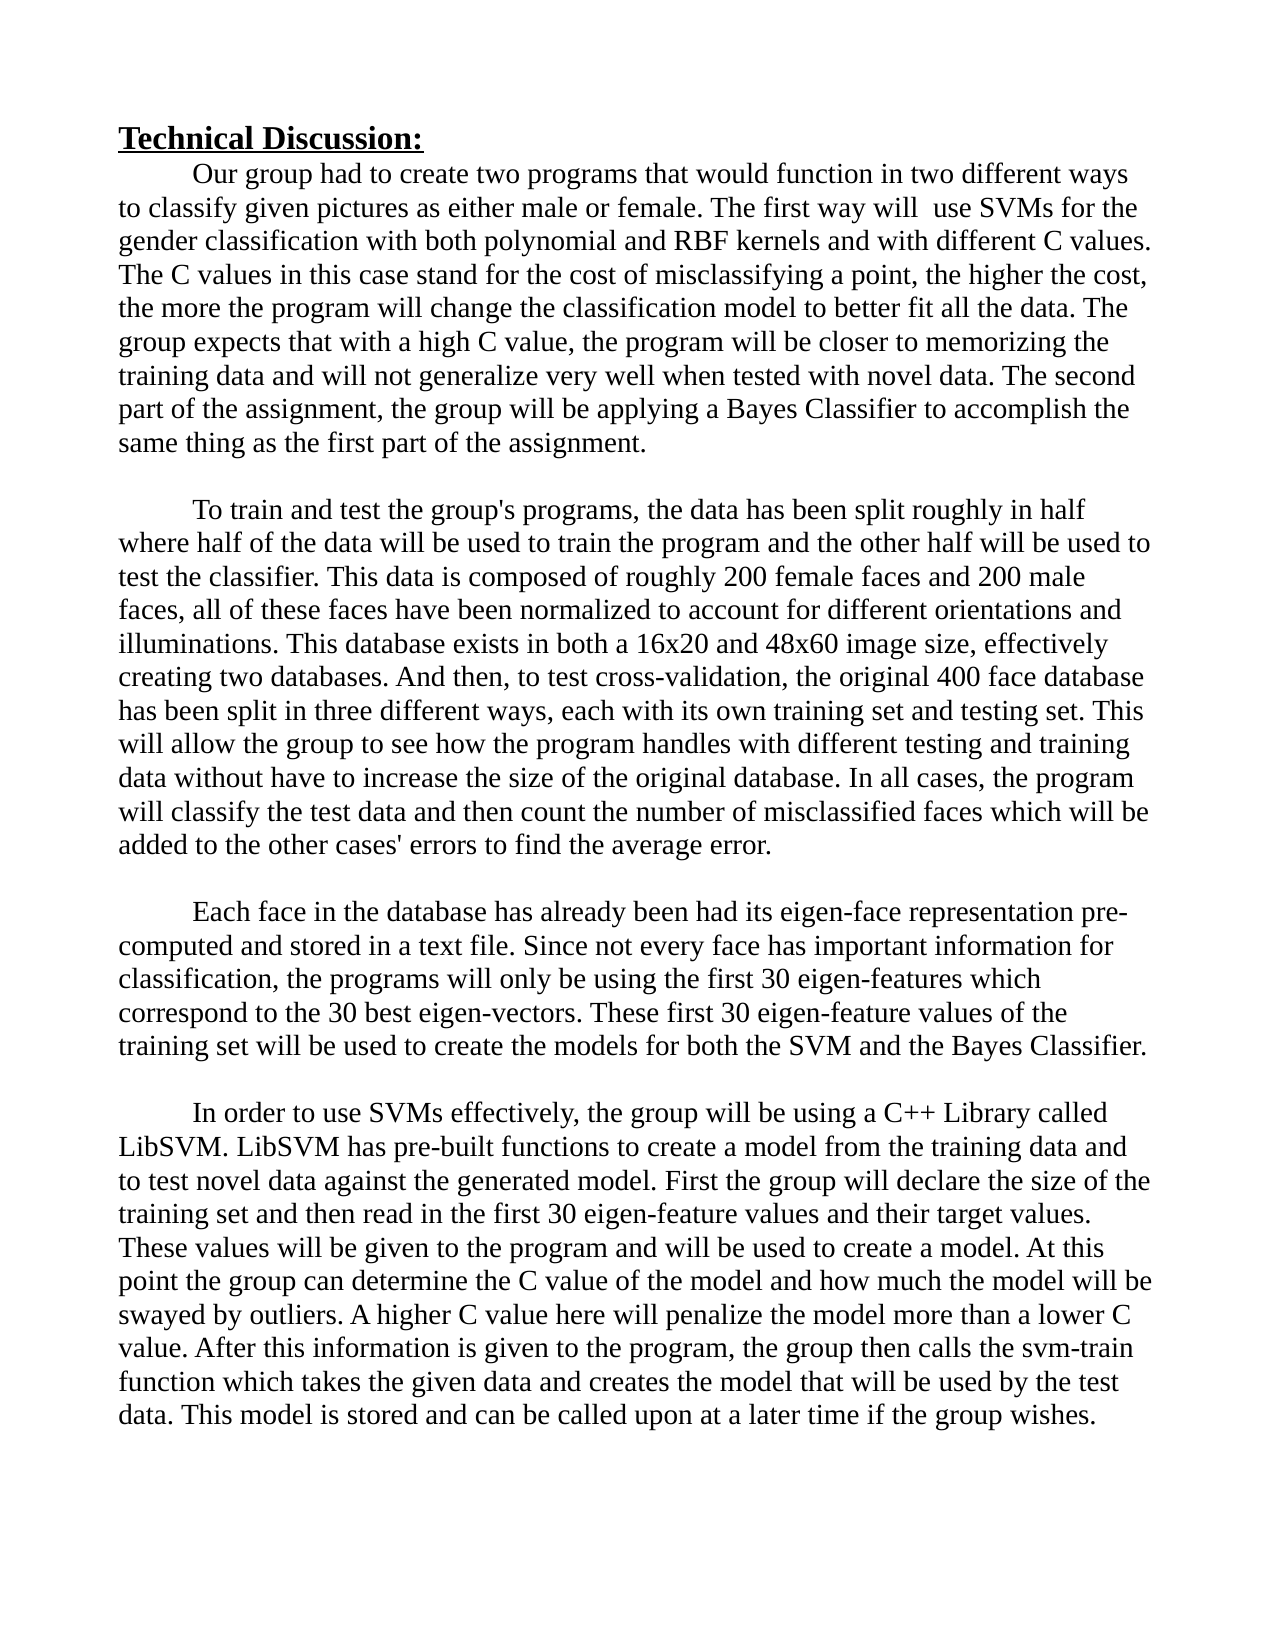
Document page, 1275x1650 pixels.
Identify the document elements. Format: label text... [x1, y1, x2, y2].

text Our group had to create two programs that would function in two different ways to classify given pictures as either male or female. The first way will use SVMs for the gender classification with both polynomial and RBF kernels and with different C values. The C values in this case stand for the cost of misclassifying a point, the higher the cost, the more the program will change the classification model to better fit all the data. The group expects that with a high C value, the program will be closer to memorizing the training data and will not generalize very well when tested with novel data. The second part of the assignment, the group will be applying a Bayes Classifier to accomplish the same thing as the first part of the assignment. [118, 156, 1157, 458]
text Technical Discussion: [118, 118, 1157, 156]
text To train and test the group's programs, the data has been split roughly in half where half of the data will be used to train the program and the other half will be used to test the classifier. This data is composed of roughly 200 female faces and 200 male faces, all of these faces have been normalized to account for different orientations and illuminations. This database exists in both a 16x20 and 48x60 image size, effectively creating two databases. And then, to test cross-validation, the original 400 face database has been split in three different ways, each with its own training set and testing set. This will allow the group to see how the program handles with different testing and training data without have to increase the size of the original database. In all cases, the program will classify the test data and then count the number of misclassified faces which will be added to the other cases' errors to find the average error. [118, 492, 1157, 861]
text Each face in the database has already been had its eigen-face representation pre-computed and stored in a text file. Since not every face has important information for classification, the programs will only be using the first 30 eigen-features which correspond to the 30 best eigen-vectors. These first 30 eigen-feature values of the training set will be used to create the models for both the SVM and the Bayes Classifier. [118, 894, 1157, 1062]
text In order to use SVMs effectively, the group will be using a C++ Library called LibSVM. LibSVM has pre-built functions to create a model from the training data and to test novel data against the generated model. First the group will declare the size of the training set and then read in the first 30 eigen-feature values and their target values. These values will be given to the program and will be used to create a model. At this point the group can determine the C value of the model and how much the model will be swayed by outliers. A higher C value here will penalize the model more than a lower C value. After this information is given to the program, the group then calls the svm-train function which takes the given data and creates the model that will be used by the test data. This model is stored and can be called upon at a later time if the group wishes. [118, 1096, 1157, 1431]
